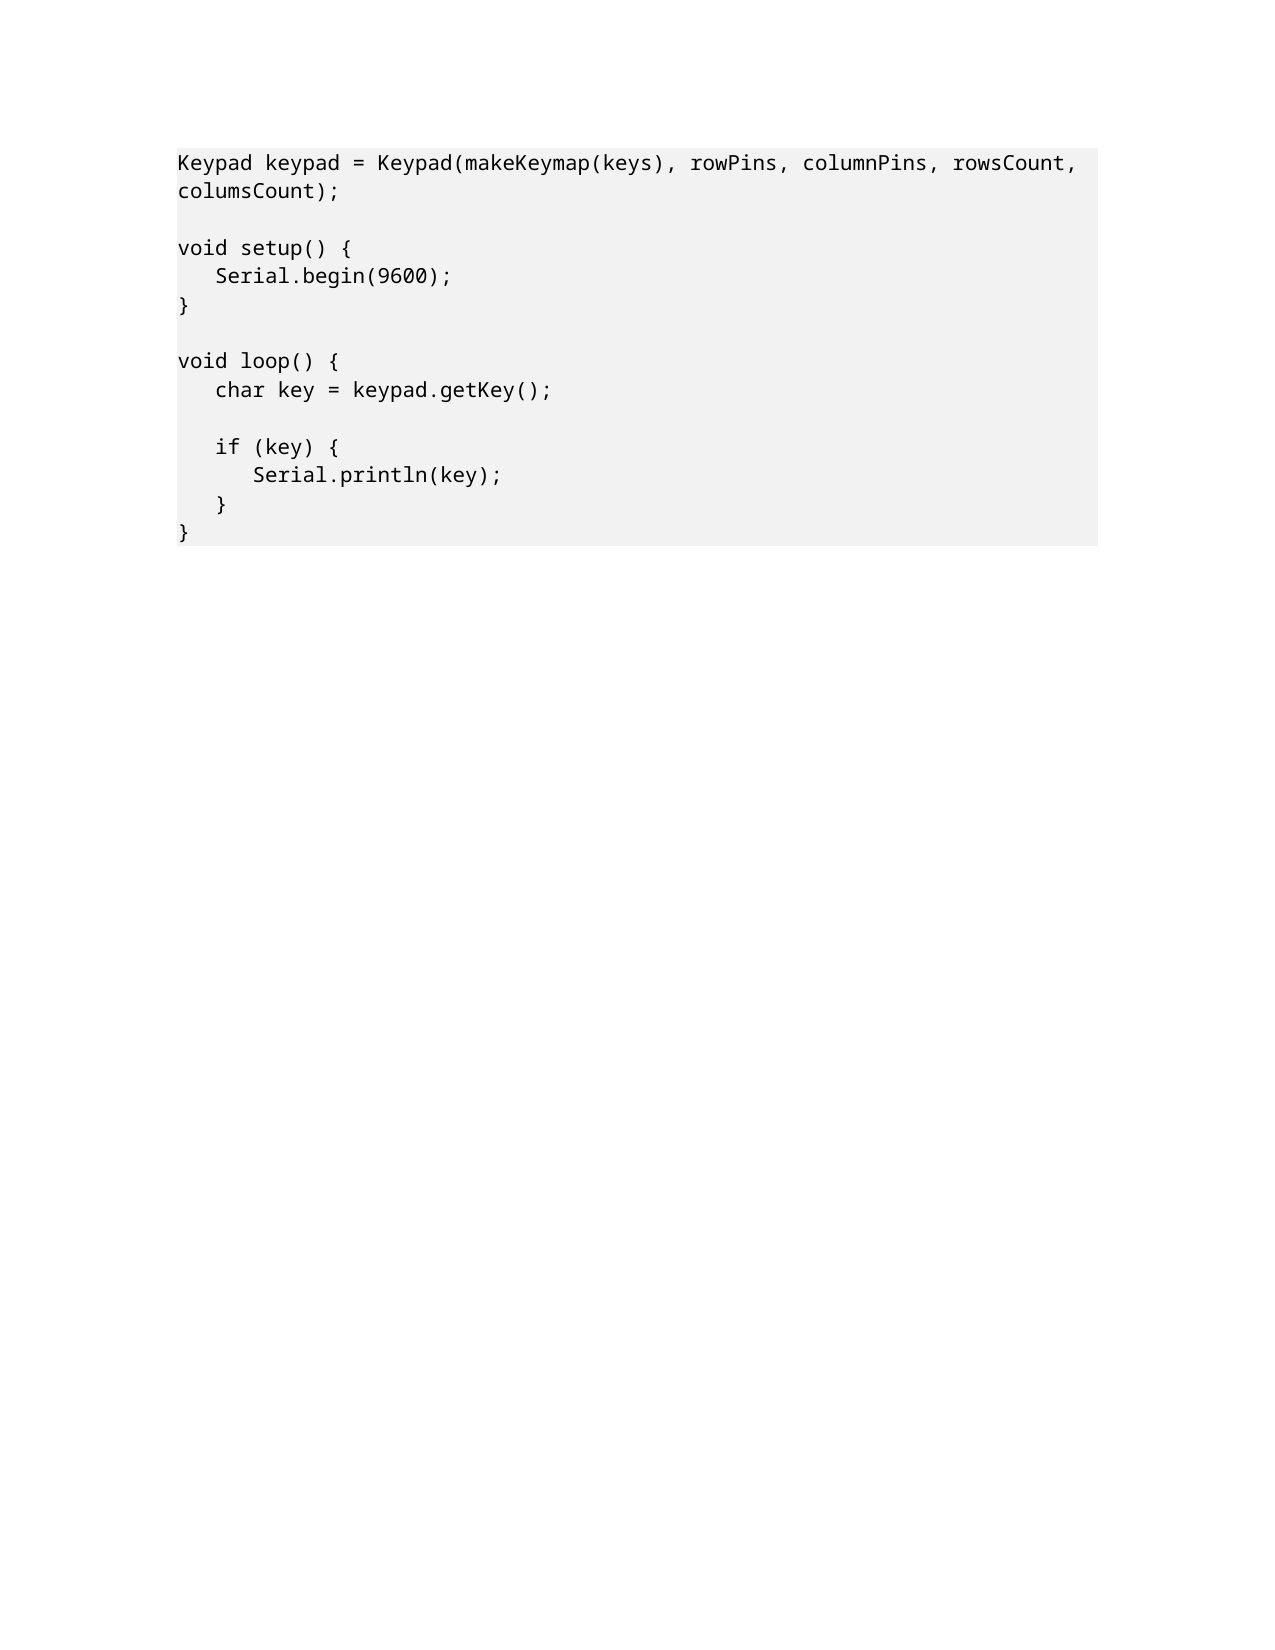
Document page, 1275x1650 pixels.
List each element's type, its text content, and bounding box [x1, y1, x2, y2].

text void loop() { [177, 347, 1098, 375]
text Keypad keypad = Keypad(makeKeymap(keys), rowPins, columnPins, rowsCount, columsCount); [177, 148, 1098, 204]
text } [177, 489, 1098, 517]
text } [177, 517, 1098, 546]
text void setup() { [177, 233, 1098, 261]
text } [177, 290, 1098, 318]
text if (key) { [177, 432, 1098, 460]
text char key = keypad.getKey(); [177, 375, 1098, 403]
text Serial.begin(9600); [177, 261, 1098, 290]
text Serial.println(key); [177, 460, 1098, 489]
